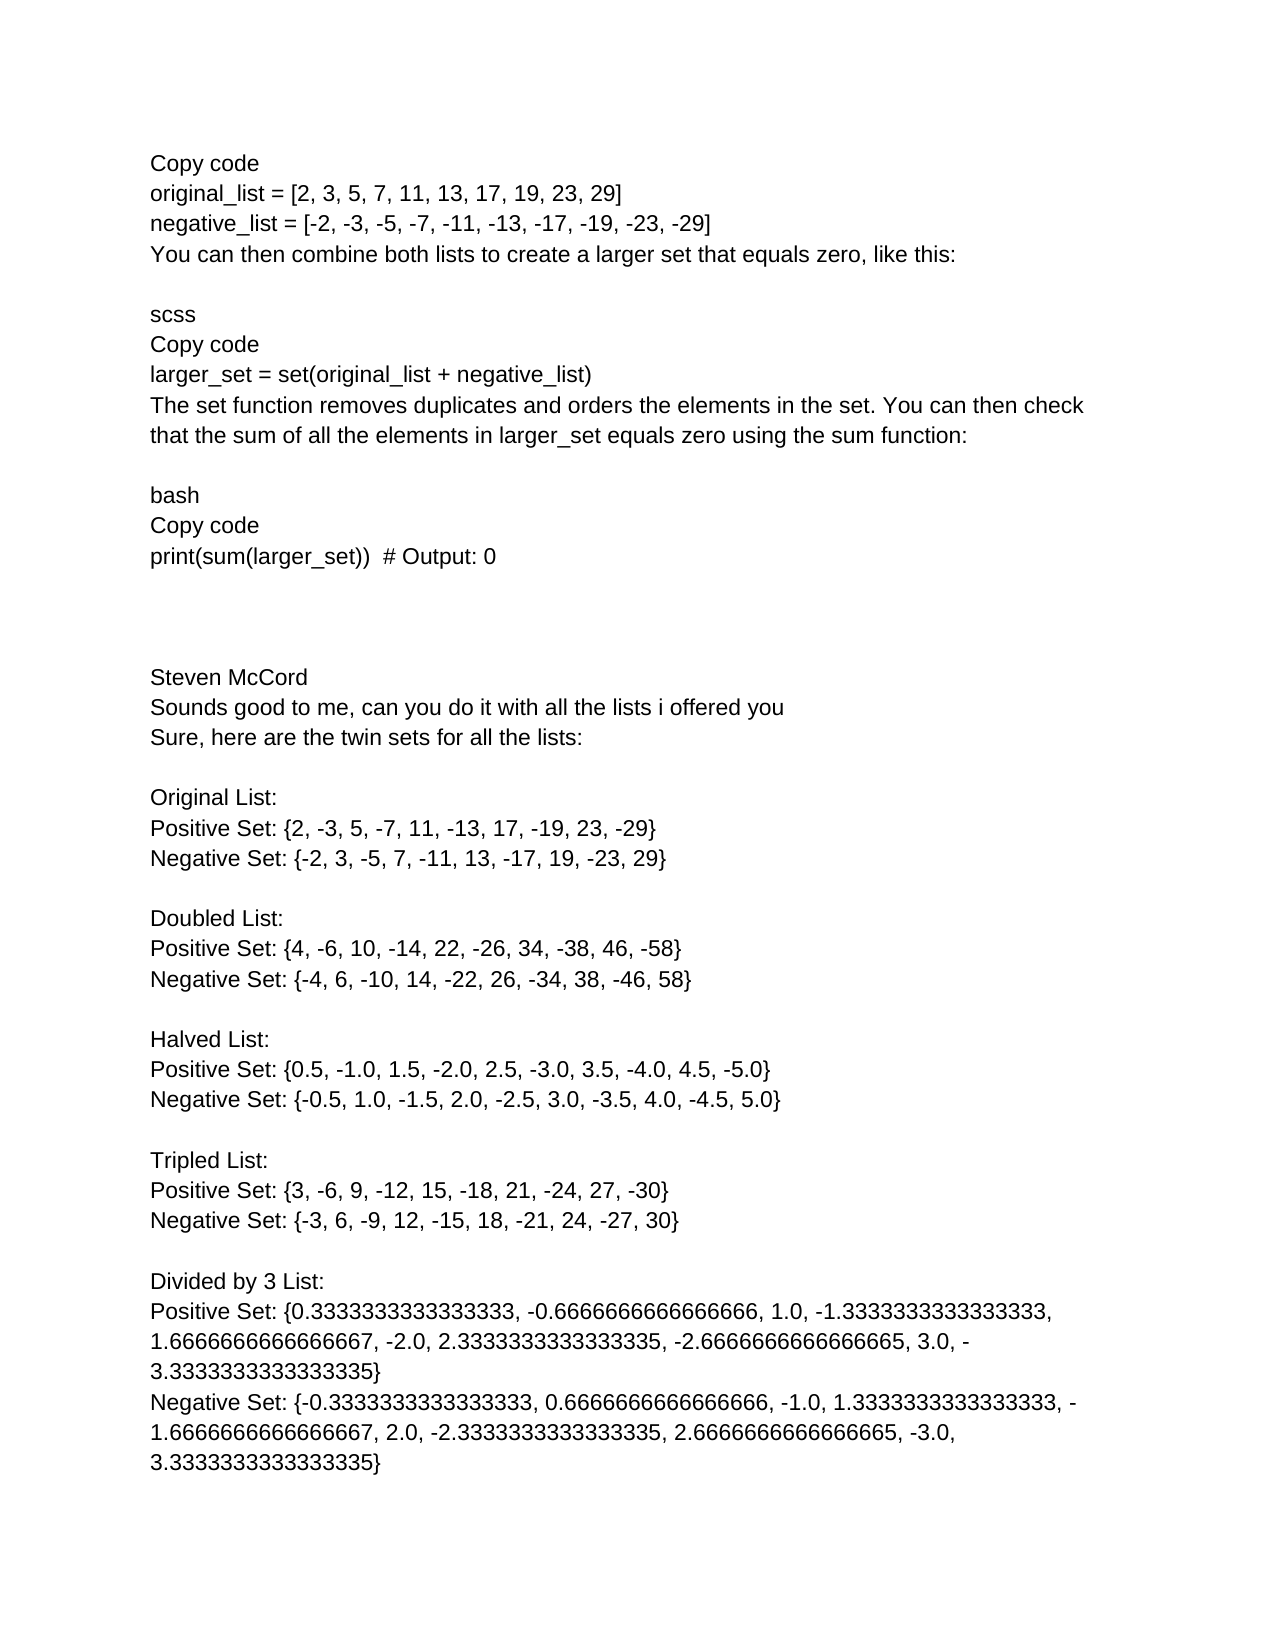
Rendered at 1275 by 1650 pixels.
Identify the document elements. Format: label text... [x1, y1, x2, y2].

text bash [150, 482, 1125, 509]
text larger_set = set(original_list + negative_list) [150, 361, 1125, 388]
text Positive Set: {3, -6, 9, -12, 15, -18, 21, -24, 27, -30} [150, 1177, 1125, 1203]
text Negative Set: {-0.5, 1.0, -1.5, 2.0, -2.5, 3.0, -3.5, 4.0, -4.5, 5.0} [150, 1086, 1125, 1113]
text negative_list = [-2, -3, -5, -7, -11, -13, -17, -19, -23, -29] [150, 210, 1125, 237]
text original_list = [2, 3, 5, 7, 11, 13, 17, 19, 23, 29] [150, 180, 1125, 207]
text Copy code [150, 150, 1125, 176]
text Positive Set: {2, -3, 5, -7, 11, -13, 17, -19, 23, -29} [150, 814, 1125, 841]
text Tripled List: [150, 1147, 1125, 1173]
text The set function removes duplicates and orders the elements in the set. You can then check that the sum of all the elements in larger_set equals zero using the sum function: [150, 392, 1125, 448]
text print(sum(larger_set)) # Output: 0 [150, 543, 1125, 569]
text Positive Set: {0.3333333333333333, -0.6666666666666666, 1.0, -1.3333333333333333, 1.6666666666666667, -2.0, 2.3333333333333335, -2.6666666666666665, 3.0, -3.3333333333333335} [150, 1298, 1125, 1385]
text Copy code [150, 331, 1125, 358]
text Halved List: [150, 1026, 1125, 1052]
text Divided by 3 List: [150, 1268, 1125, 1294]
text Doubled List: [150, 905, 1125, 932]
text Negative Set: {-0.3333333333333333, 0.6666666666666666, -1.0, 1.3333333333333333, -1.6666666666666667, 2.0, -2.3333333333333335, 2.6666666666666665, -3.0, 3.3333333333333335} [150, 1388, 1125, 1475]
text Sounds good to me, can you do it with all the lists i offered you [150, 694, 1125, 720]
text scss [150, 301, 1125, 327]
text Negative Set: {-3, 6, -9, 12, -15, 18, -21, 24, -27, 30} [150, 1207, 1125, 1234]
text You can then combine both lists to create a larger set that equals zero, like this: [150, 241, 1125, 267]
text Sure, here are the twin sets for all the lists: [150, 724, 1125, 750]
text Copy code [150, 512, 1125, 539]
text Negative Set: {-4, 6, -10, 14, -22, 26, -34, 38, -46, 58} [150, 966, 1125, 992]
text Positive Set: {4, -6, 10, -14, 22, -26, 34, -38, 46, -58} [150, 935, 1125, 962]
text Original List: [150, 784, 1125, 811]
text Steven McCord [150, 663, 1125, 690]
text Positive Set: {0.5, -1.0, 1.5, -2.0, 2.5, -3.0, 3.5, -4.0, 4.5, -5.0} [150, 1056, 1125, 1083]
text Negative Set: {-2, 3, -5, 7, -11, 13, -17, 19, -23, 29} [150, 845, 1125, 871]
